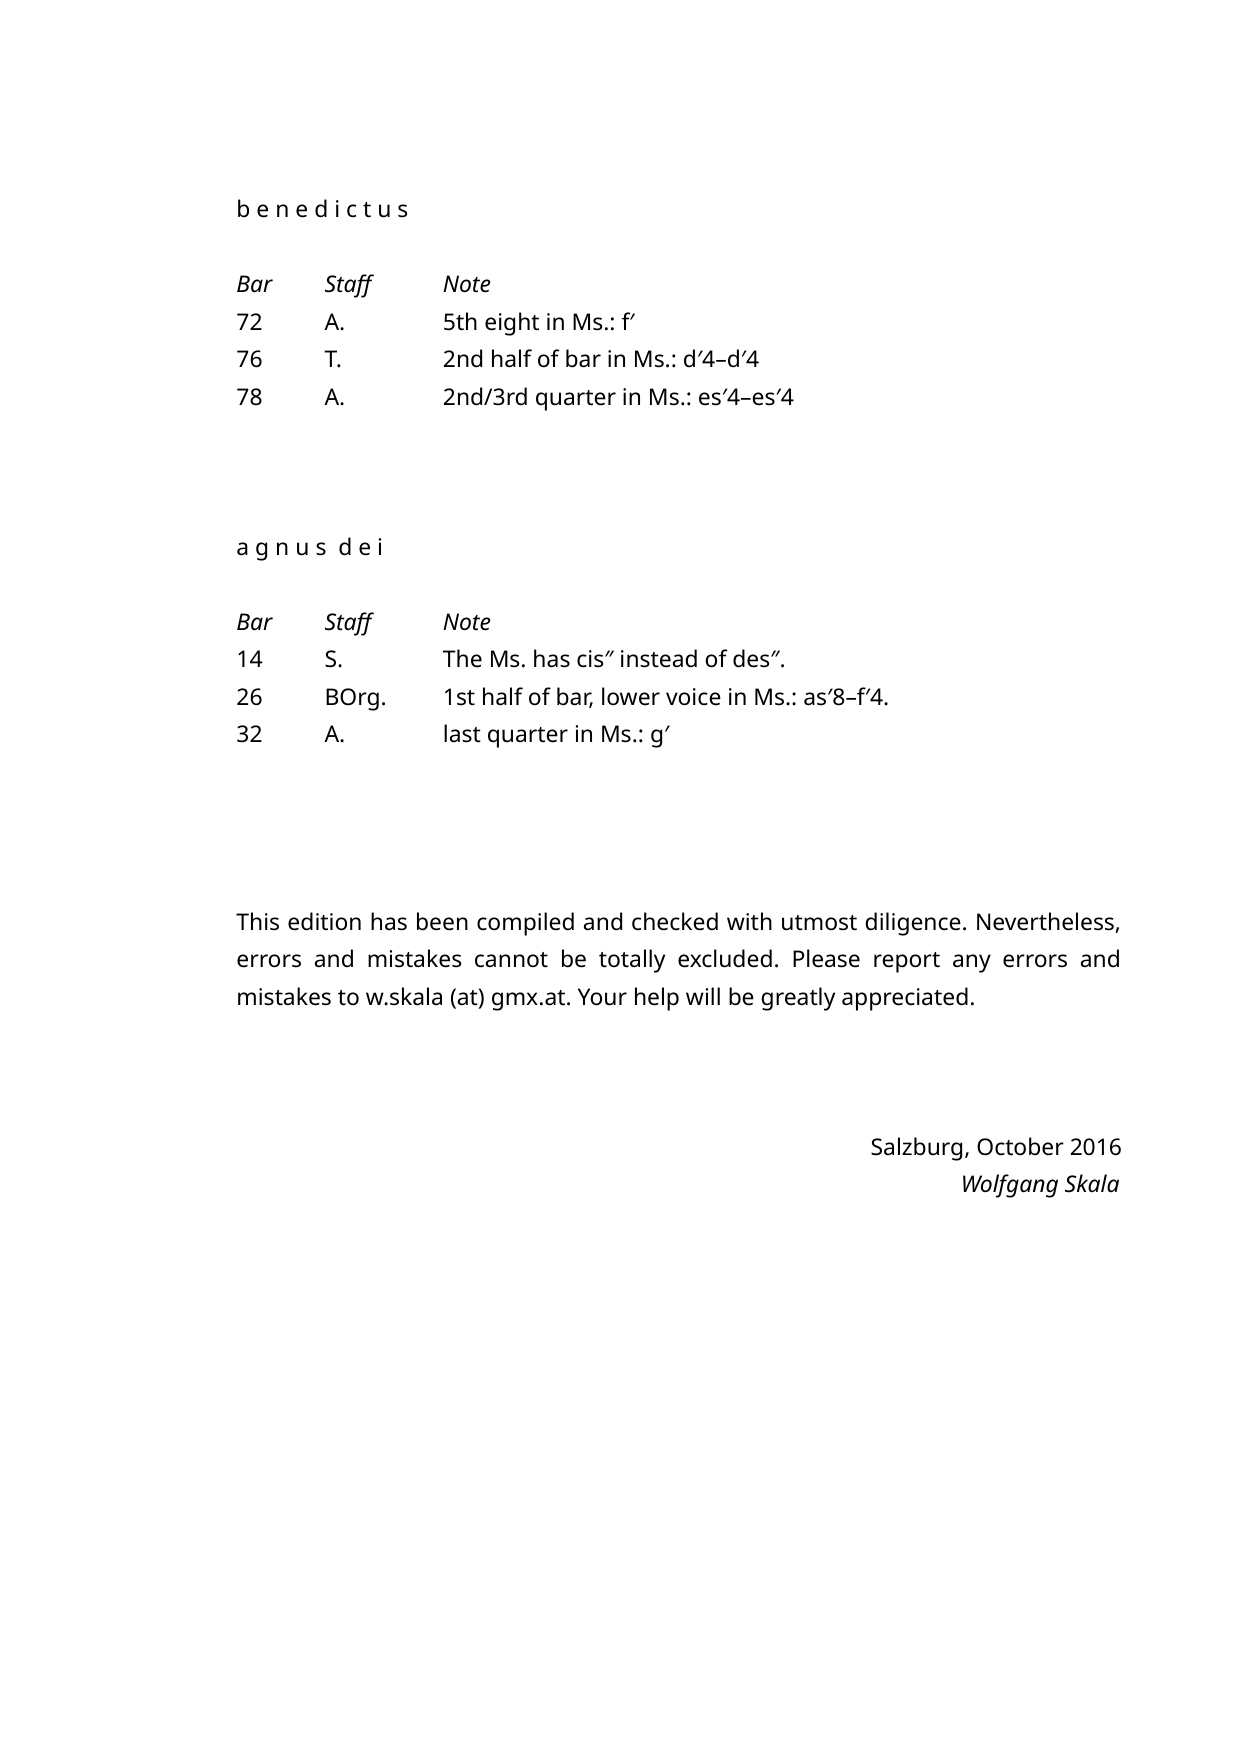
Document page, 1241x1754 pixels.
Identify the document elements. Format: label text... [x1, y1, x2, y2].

text Bar Staff Note 72 A. 5th eight in Ms.: f′ 76 T. 2nd half of bar in Ms.: d′4–d′4 78 A. 2nd/3rd quarter in Ms.: es′4–es′4 [236, 268, 1122, 412]
text a g n u s d e i [236, 531, 1122, 562]
text Salzburg, October 2016 Wolfgang Skala [236, 1131, 1122, 1199]
text Bar Staff Note 14 S. The Ms. has cis″ instead of des″. 26 BOrg. 1st half of bar, lower voice in Ms.: as′8–f′4. 32 A. last quarter in Ms.: g′ [236, 606, 1122, 749]
text b e n e d i c t u s [236, 193, 1122, 224]
text This edition has been compiled and checked with utmost diligence. Nevertheless, errors and mistakes cannot be totally excluded. Please report any errors and mistakes to w.skala (at) gmx.at. Your help will be greatly appreciated. [236, 906, 1122, 1012]
